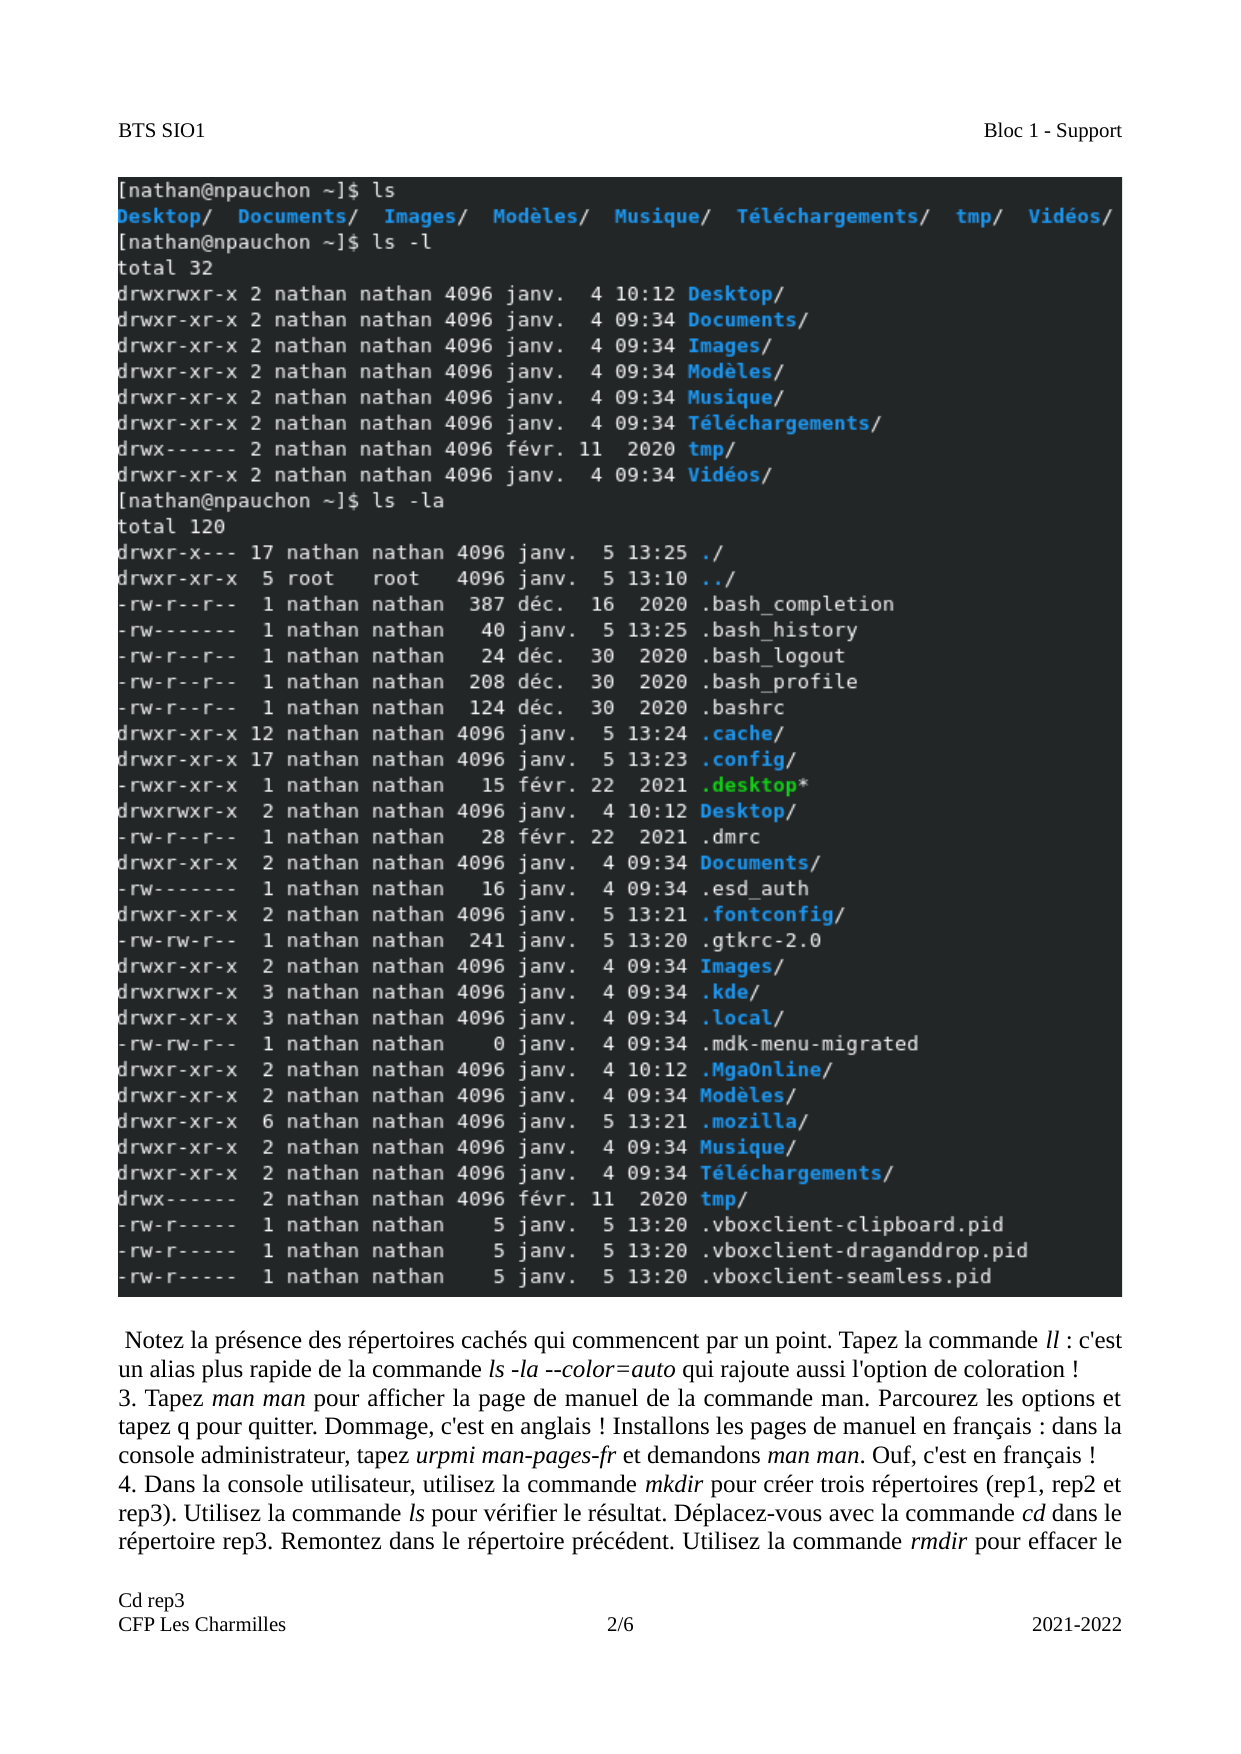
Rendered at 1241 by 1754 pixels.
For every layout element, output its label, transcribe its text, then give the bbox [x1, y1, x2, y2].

text 3. Tapez man man pour afficher la page de manuel de la commande man. Parcourez les options et tapez q pour quitter. Dommage, c'est en anglais ! Installons les pages de manuel en français : dans la console administrateur, tapez urpmi man-pages-fr et demandons man man. Ouf, c'est en français ! [118, 1383, 1122, 1469]
picture [118, 177, 1123, 1297]
text 4. Dans la console utilisateur, utilisez la commande mkdir pour créer trois répertoires (rep1, rep2 et rep3). Utilisez la commande ls pour vérifier le résultat. Déplacez-vous avec la commande cd dans le répertoire rep3. Remontez dans le répertoire précédent. Utilisez la commande rmdir pour effacer le [118, 1469, 1122, 1555]
text Notez la présence des répertoires cachés qui commencent par un point. Tapez la commande ll : c'est un alias plus rapide de la commande ls -la --color=auto qui rajoute aussi l'option de coloration ! [118, 1325, 1122, 1383]
